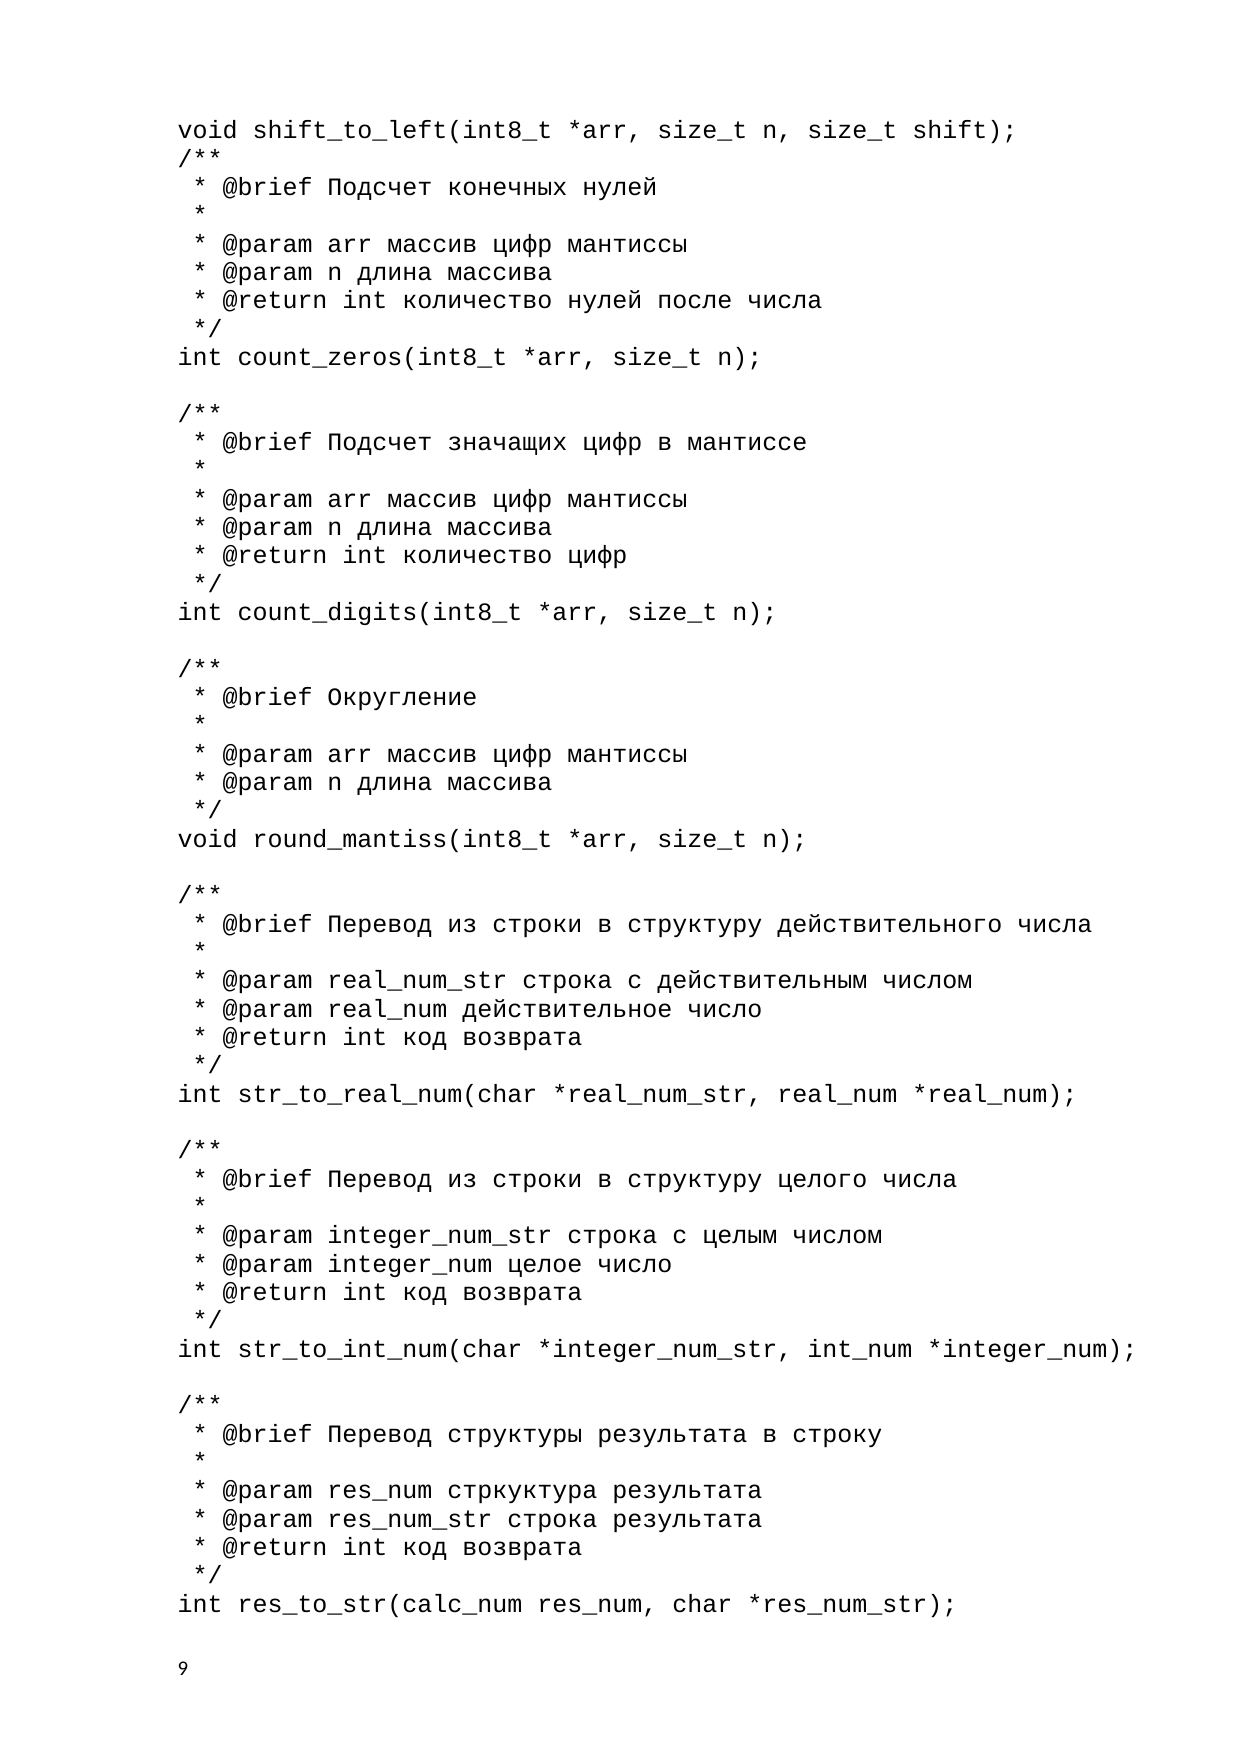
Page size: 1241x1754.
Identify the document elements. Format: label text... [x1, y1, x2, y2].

text * @param n длина массива [177, 770, 1152, 798]
text * @brief Подсчет значащих цифр в мантиссе [177, 430, 1152, 458]
text int count_digits(int8_t *arr, size_t n); [177, 600, 1152, 628]
text * @return int количество нулей после числа [177, 288, 1152, 316]
text /** [177, 1138, 1152, 1166]
text * @param res_num_str строка результата [177, 1506, 1152, 1535]
text /** [177, 146, 1152, 175]
text void shift_to_left(int8_t *arr, size_t n, size_t shift); [177, 118, 1152, 146]
text */ [177, 798, 1152, 826]
text * @return int код возврата [177, 1025, 1152, 1053]
text * @param arr массив цифр мантиссы [177, 486, 1152, 515]
text int count_zeros(int8_t *arr, size_t n); [177, 345, 1152, 373]
text * [177, 1450, 1152, 1478]
text */ [177, 571, 1152, 600]
text int str_to_real_num(char *real_num_str, real_num *real_num); [177, 1081, 1152, 1110]
text * @param n длина массива [177, 260, 1152, 288]
text * [177, 203, 1152, 231]
text * @param real_num_str строка с действительным числом [177, 968, 1152, 996]
text */ [177, 1053, 1152, 1081]
text * @brief Перевод структуры результата в строку [177, 1421, 1152, 1450]
text * @brief Перевод из строки в структуру целого числа [177, 1166, 1152, 1195]
text * @param real_num действительное число [177, 996, 1152, 1025]
text * @param arr массив цифр мантиссы [177, 741, 1152, 770]
text * @brief Подсчет конечных нулей [177, 175, 1152, 203]
text /** [177, 883, 1152, 911]
text * @return int количество цифр [177, 543, 1152, 571]
text * @param arr массив цифр мантиссы [177, 231, 1152, 260]
text */ [177, 1308, 1152, 1336]
text /** [177, 401, 1152, 430]
text * @param res_num стркуктура результата [177, 1478, 1152, 1506]
text * [177, 713, 1152, 741]
text * [177, 1195, 1152, 1223]
text int str_to_int_num(char *integer_num_str, int_num *integer_num); [177, 1336, 1152, 1365]
text * @brief Перевод из строки в структуру действительного числа [177, 911, 1152, 940]
text * @brief Округление [177, 685, 1152, 713]
text */ [177, 1563, 1152, 1591]
text void round_mantiss(int8_t *arr, size_t n); [177, 826, 1152, 855]
text * [177, 458, 1152, 486]
text * @return int код возврата [177, 1280, 1152, 1308]
text int res_to_str(calc_num res_num, char *res_num_str); [177, 1591, 1152, 1620]
text * @param integer_num_str строка с целым числом [177, 1223, 1152, 1251]
text /** [177, 1393, 1152, 1421]
text /** [177, 656, 1152, 685]
text * @return int код возврата [177, 1535, 1152, 1563]
text * @param integer_num целое число [177, 1251, 1152, 1280]
text */ [177, 316, 1152, 345]
text * @param n длина массива [177, 515, 1152, 543]
text * [177, 940, 1152, 968]
